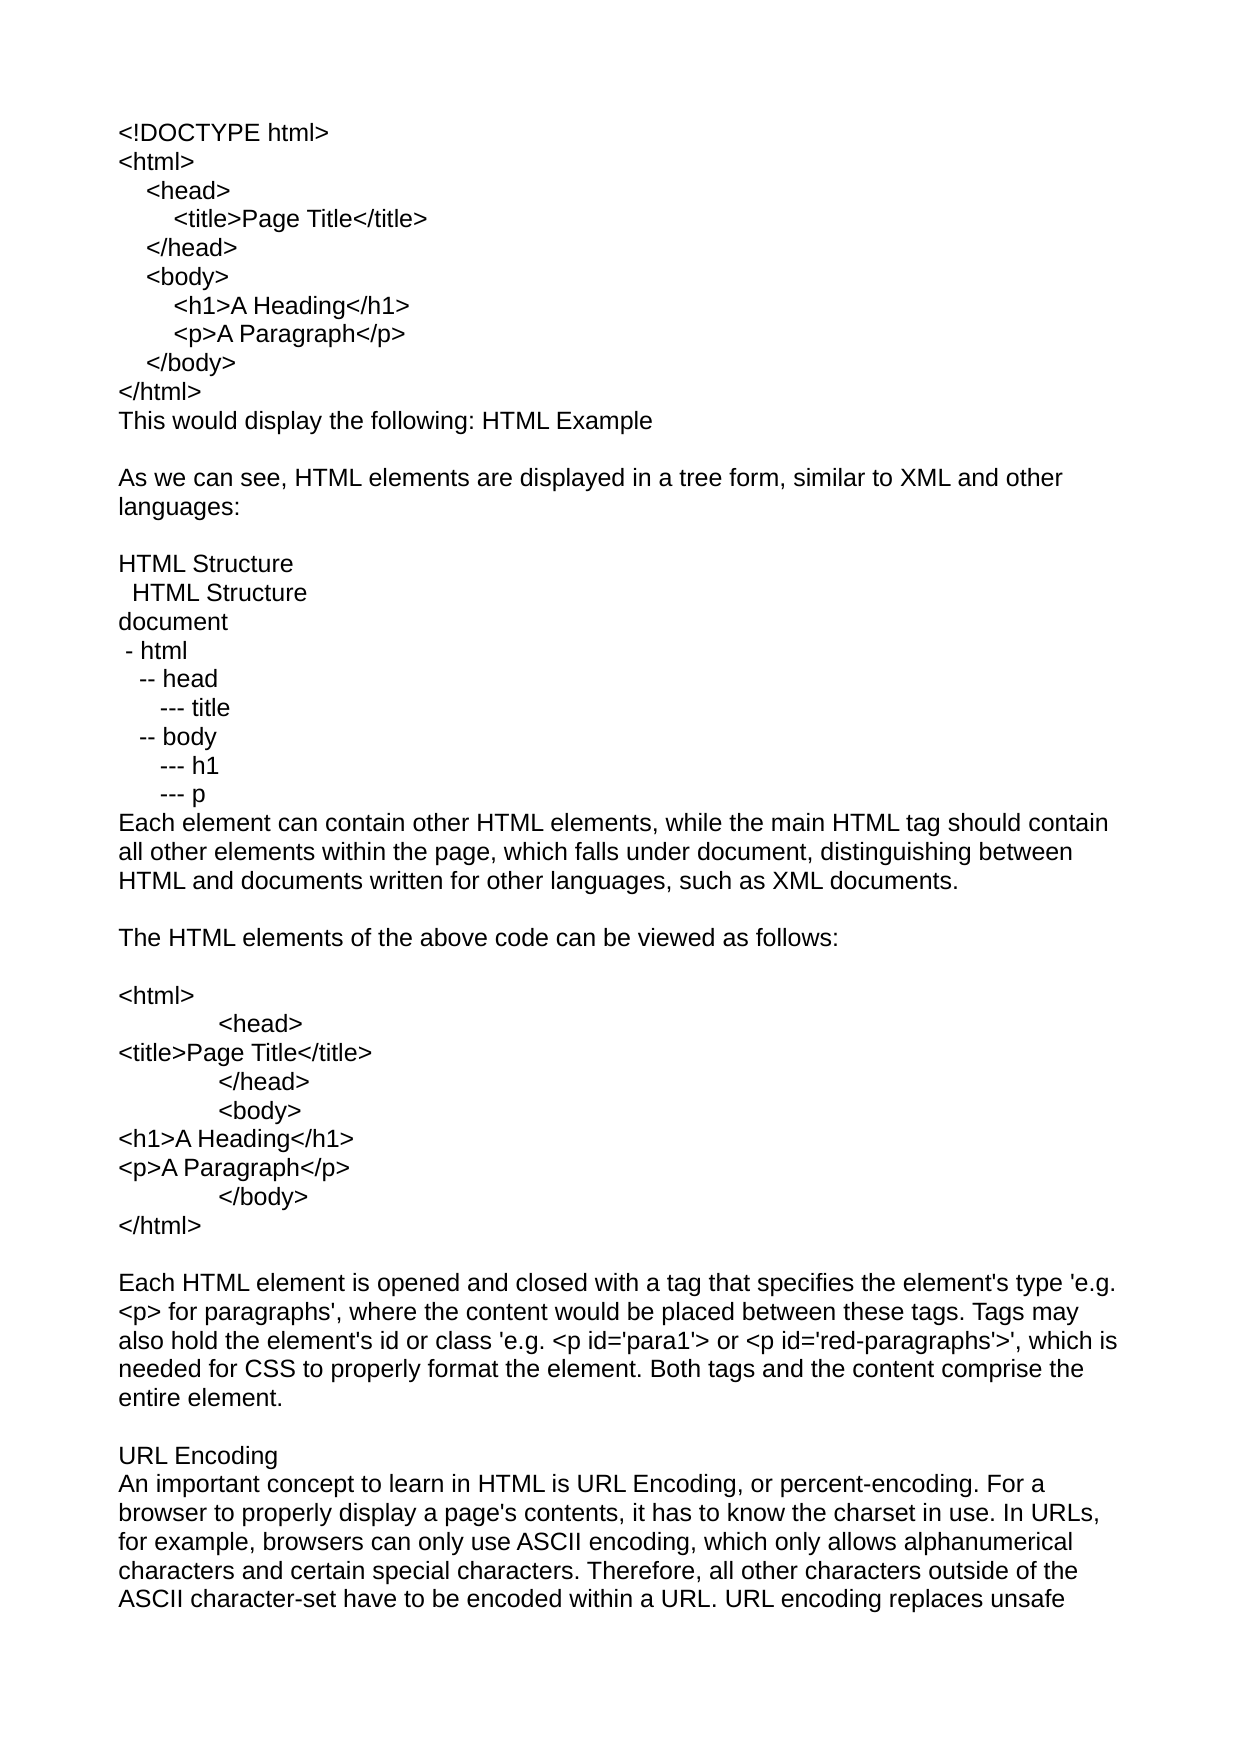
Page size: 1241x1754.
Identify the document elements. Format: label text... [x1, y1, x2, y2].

text An important concept to learn in HTML is URL Encoding, or percent-encoding. For a browser to properly display a page's contents, it has to know the charset in use. In URLs, for example, browsers can only use ASCII encoding, which only allows alphanumerical characters and certain special characters. Therefore, all other characters outside of the ASCII character-set have to be encoded within a URL. URL encoding replaces unsafe [118, 1469, 1122, 1613]
text <p>A Paragraph</p> [118, 319, 1122, 348]
text </body> [118, 1182, 1122, 1211]
text -- head [118, 664, 1122, 693]
text HTML Structure [118, 578, 1122, 607]
text -- body [118, 722, 1122, 751]
text <body> [118, 1096, 1122, 1124]
text <p>A Paragraph</p> [118, 1153, 1122, 1182]
text document [118, 607, 1122, 636]
text URL Encoding [118, 1441, 1122, 1469]
text <title>Page Title</title> [118, 1038, 1122, 1067]
text --- title [118, 693, 1122, 722]
text This would display the following: HTML Example [118, 406, 1122, 434]
text The HTML elements of the above code can be viewed as follows: [118, 923, 1122, 952]
text --- h1 [118, 751, 1122, 779]
text </head> [118, 1067, 1122, 1096]
text <html> [118, 981, 1122, 1009]
text Each element can contain other HTML elements, while the main HTML tag should contain all other elements within the page, which falls under document, distinguishing between HTML and documents written for other languages, such as XML documents. [118, 808, 1122, 894]
text </body> [118, 348, 1122, 377]
text <h1>A Heading</h1> [118, 1124, 1122, 1153]
text </html> [118, 377, 1122, 406]
text HTML Structure [118, 549, 1122, 578]
text Each HTML element is opened and closed with a tag that specifies the element's type 'e.g. <p> for paragraphs', where the content would be placed between these tags. Tags may also hold the element's id or class 'e.g. <p id='para1'> or <p id='red-paragraphs'>', which is needed for CSS to properly format the element. Both tags and the content comprise the entire element. [118, 1268, 1122, 1412]
text <!DOCTYPE html> [118, 118, 1122, 147]
text </html> [118, 1211, 1122, 1239]
text - html [118, 636, 1122, 664]
text <title>Page Title</title> [118, 204, 1122, 233]
text <head> [118, 176, 1122, 204]
text <head> [118, 1009, 1122, 1038]
text <h1>A Heading</h1> [118, 291, 1122, 319]
text <body> [118, 262, 1122, 291]
text --- p [118, 779, 1122, 808]
text As we can see, HTML elements are displayed in a tree form, similar to XML and other languages: [118, 463, 1122, 521]
text <html> [118, 147, 1122, 176]
text </head> [118, 233, 1122, 262]
